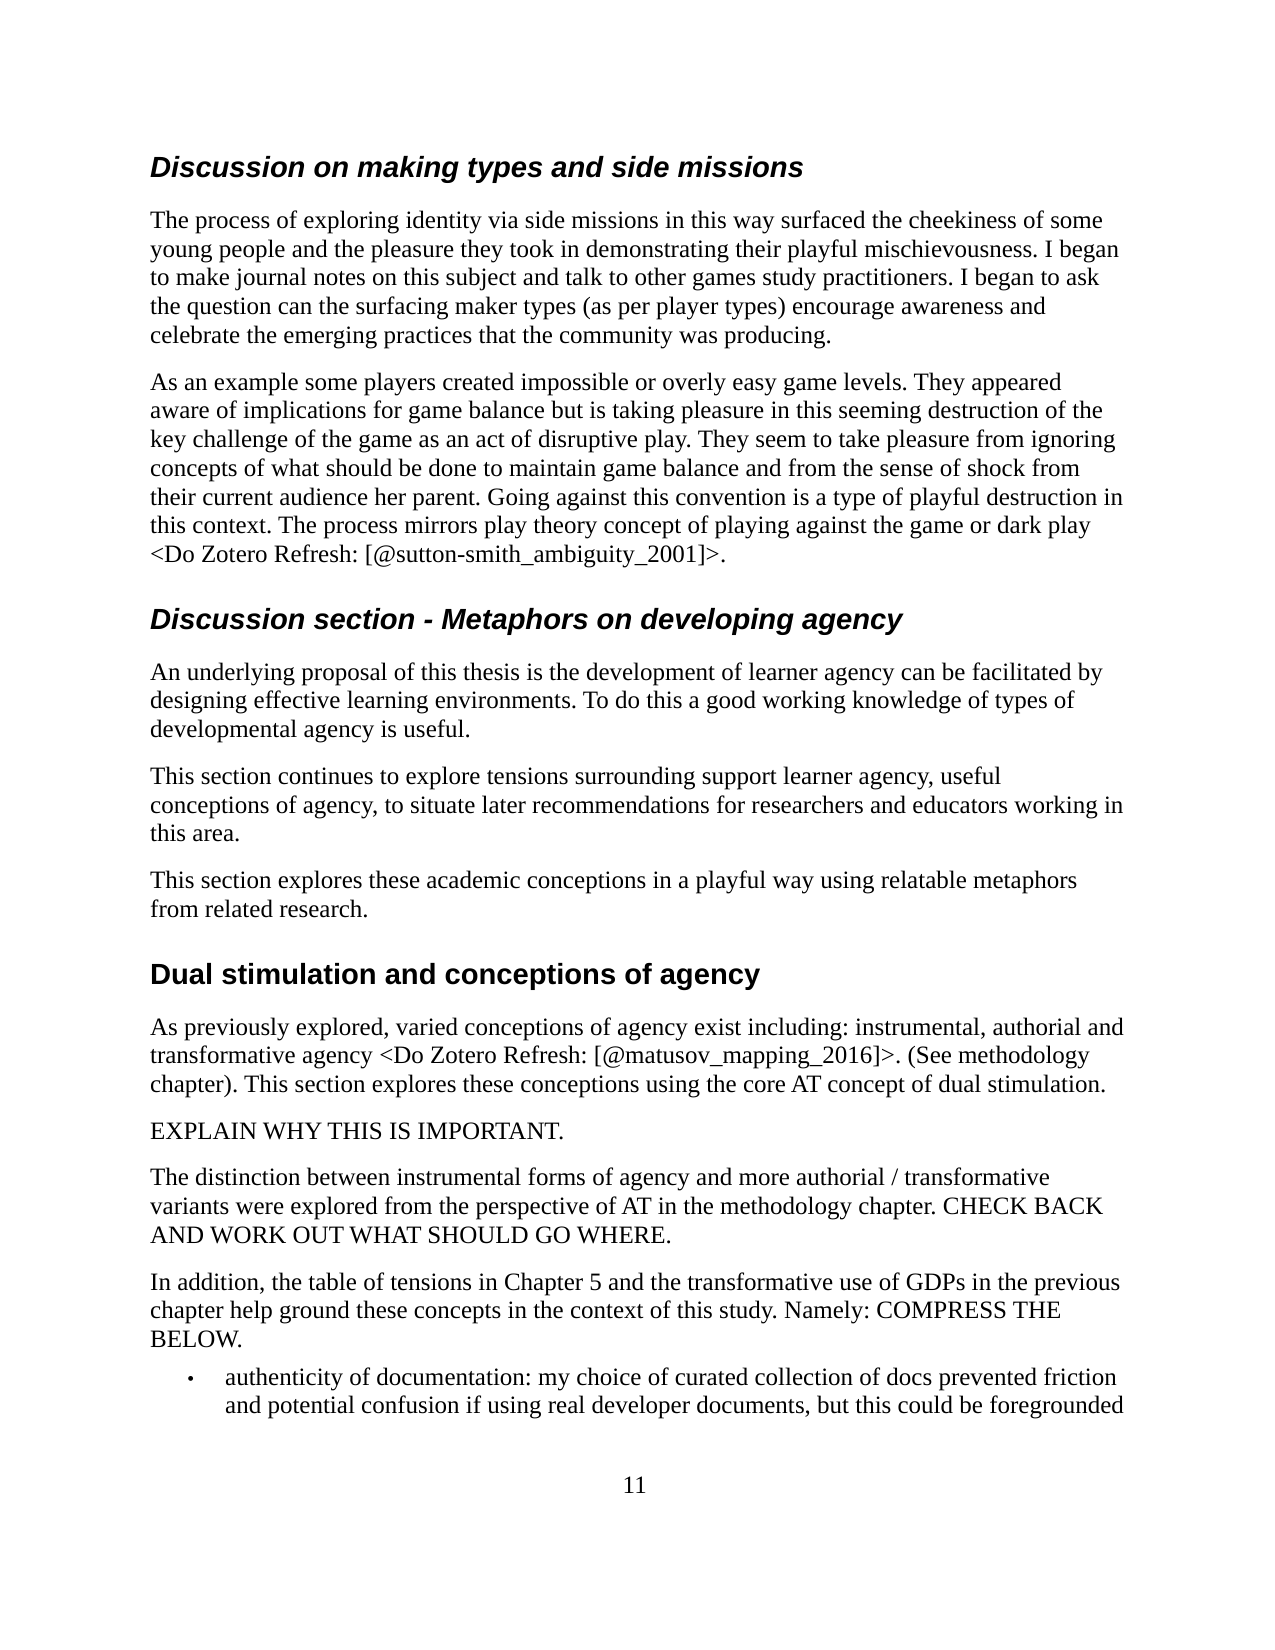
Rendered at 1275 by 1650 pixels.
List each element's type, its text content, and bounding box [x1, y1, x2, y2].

text An underlying proposal of this thesis is the development of learner agency can be facilitated by designing effective learning environments. To do this a good working knowledge of types of developmental agency is useful. [150, 657, 1125, 743]
text The distinction between instrumental forms of agency and more authorial / transformative variants were explored from the perspective of AT in the methodology chapter. CHECK BACK AND WORK OUT WHAT SHOULD GO WHERE. [150, 1162, 1125, 1249]
subtitle Discussion section - Metaphors on developing agency [150, 602, 1125, 635]
text As previously explored, varied conceptions of agency exist including: instrumental, authorial and transformative agency <Do Zotero Refresh: [@matusov_mapping_2016]>. (See methodology chapter). This section explores these conceptions using the core AT concept of dual stimulation. [150, 1012, 1125, 1098]
text EXPLAIN WHY THIS IS IMPORTANT. [150, 1116, 1125, 1144]
subtitle Discussion on making types and side missions [150, 150, 1125, 183]
text As an example some players created impossible or overly easy game levels. They appeared aware of implications for game balance but is taking pleasure in this seeming destruction of the key challenge of the game as an act of disruptive play. They seem to take pleasure from ignoring concepts of what should be done to maintain game balance and from the sense of shock from their current audience her parent. Going against this convention is a type of playful destruction in this context. The process mirrors play theory concept of playing against the game or dark play <Do Zotero Refresh: [@sutton-smith_ambiguity_2001]>. [150, 367, 1125, 568]
text The process of exploring identity via side missions in this way surfaced the cheekiness of some young people and the pleasure they took in demonstrating their playful mischievousness. I began to make journal notes on this subject and talk to other games study practitioners. I began to ask the question can the surfacing maker types (as per player types) encourage awareness and celebrate the emerging practices that the community was producing. [150, 205, 1125, 349]
text This section continues to explore tensions surrounding support learner agency, useful conceptions of agency, to situate later recommendations for researchers and educators working in this area. [150, 761, 1125, 847]
subtitle Dual stimulation and conceptions of agency [150, 957, 1125, 990]
list authenticity of documentation: my choice of curated collection of docs prevented friction and potential confusion if using real developer documents, but this could be foregrounded [187, 1362, 1125, 1419]
text In addition, the table of tensions in Chapter 5 and the transformative use of GDPs in the previous chapter help ground these concepts in the context of this study. Namely: COMPRESS THE BELOW. [150, 1267, 1125, 1353]
text This section explores these academic conceptions in a playful way using relatable metaphors from related research. [150, 865, 1125, 923]
